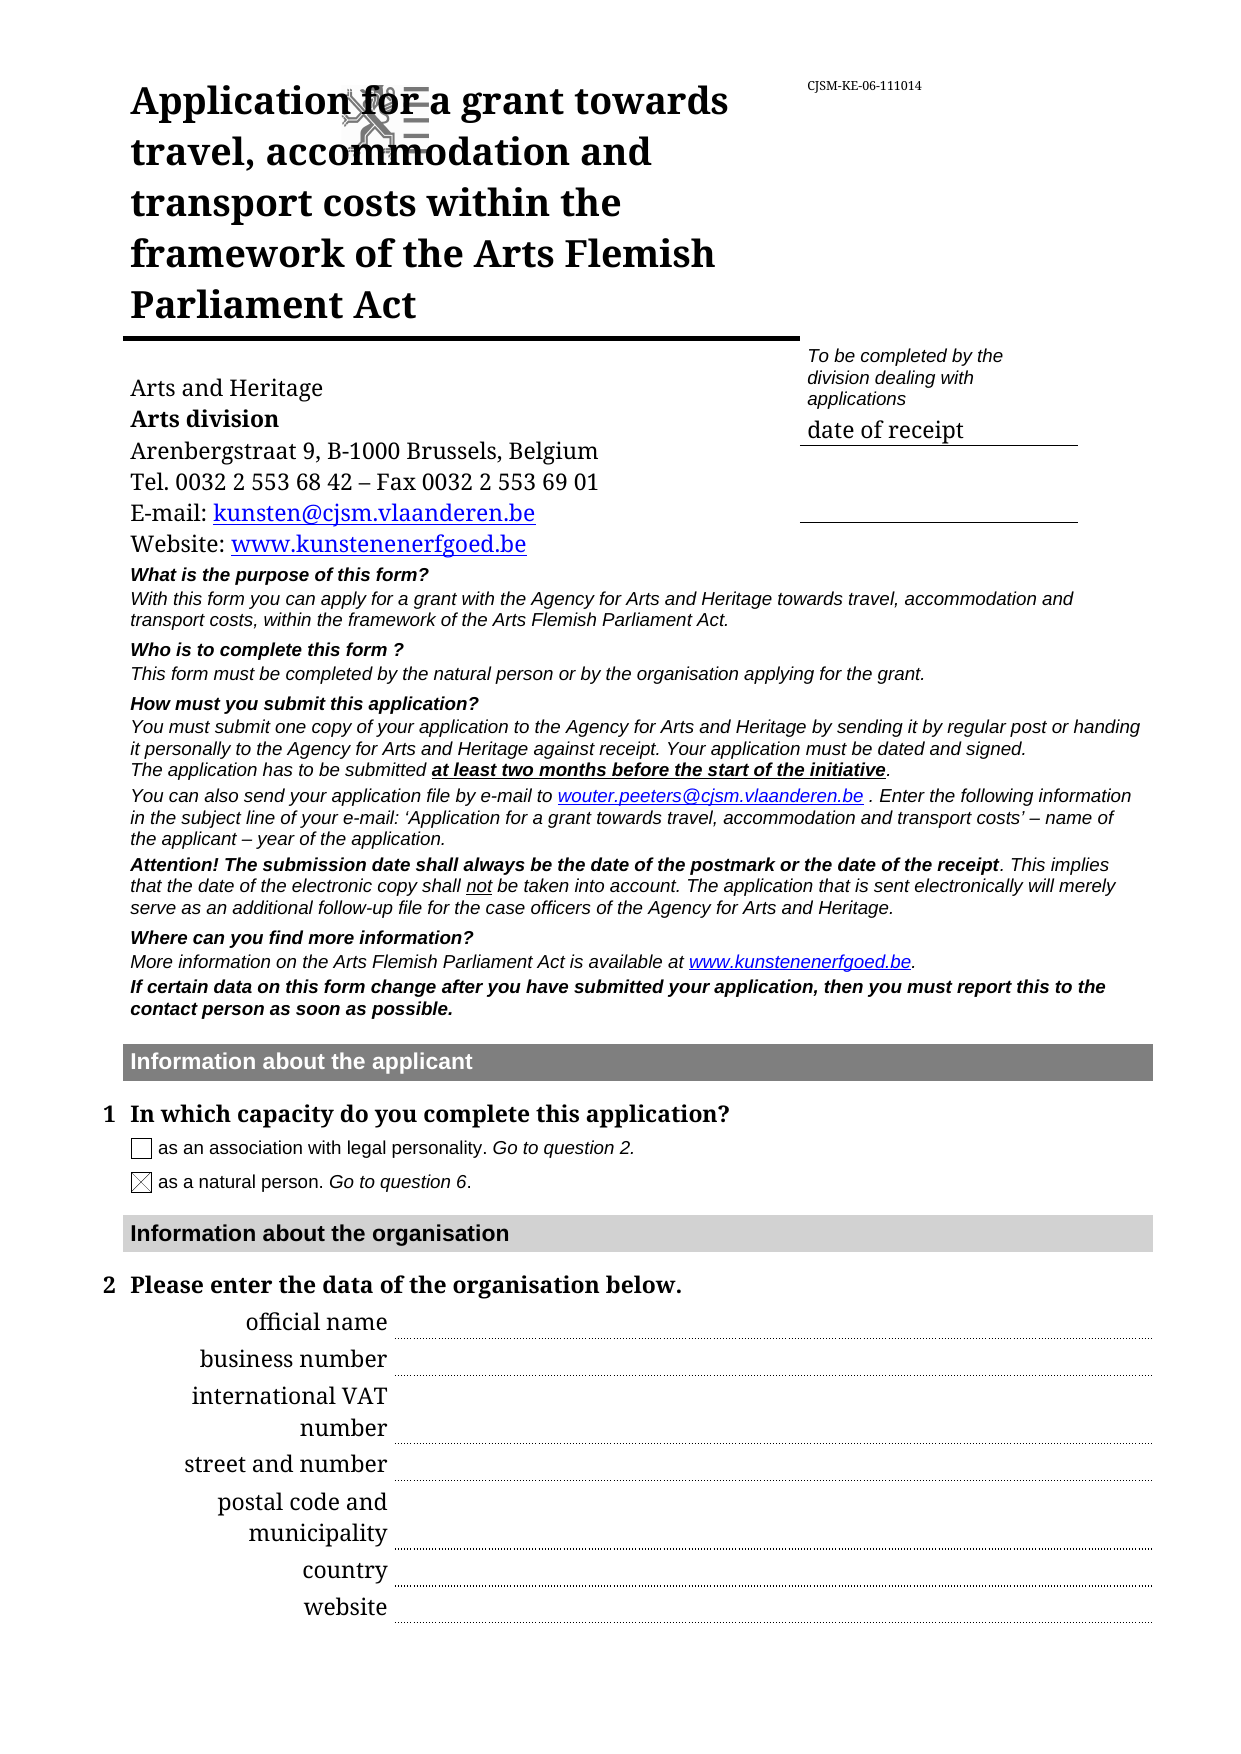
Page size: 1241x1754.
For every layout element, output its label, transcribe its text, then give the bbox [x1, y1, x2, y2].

table_cell [1078, 522, 1153, 559]
table_cell [395, 1443, 1153, 1480]
table_cell [81, 1585, 123, 1622]
table_cell website [123, 1585, 395, 1622]
table_header CJSM-KE-06-111014 [800, 75, 1078, 336]
table_cell [81, 1302, 123, 1337]
table_cell [395, 1548, 1153, 1585]
table_cell as an association with legal personality. Go to question 2. [151, 1131, 1153, 1165]
table_cell [395, 1480, 1153, 1548]
table_cell country [123, 1548, 395, 1585]
table_cell international VAT number [123, 1375, 395, 1443]
table_cell business number [123, 1338, 395, 1374]
table_cell Please enter the data of the organisation below. [123, 1265, 1153, 1302]
table_cell [81, 1044, 123, 1081]
table_cell [81, 560, 123, 1019]
picture [359, 148, 366, 160]
table_cell [81, 1081, 1153, 1094]
table_cell as a natural person. Go to question 6. [151, 1165, 1153, 1199]
picture [408, 148, 415, 160]
table_cell 2 [81, 1265, 123, 1302]
table_cell [800, 523, 1078, 559]
table_cell [81, 1165, 123, 1199]
table_cell street and number [123, 1443, 395, 1480]
table_cell [123, 1165, 151, 1199]
table_cell [81, 1338, 123, 1374]
table_cell [1078, 336, 1153, 445]
table_cell [81, 1253, 1153, 1265]
table_cell [81, 1622, 1153, 1634]
table_cell [134, 1173, 148, 1180]
table_cell [81, 1199, 1153, 1215]
table_cell official name [123, 1302, 395, 1337]
table_cell [132, 1175, 139, 1189]
table_cell 1 [81, 1094, 123, 1131]
table_cell [395, 1375, 1153, 1443]
table_cell [81, 1131, 123, 1165]
table_cell [81, 1480, 123, 1548]
table_cell [395, 1302, 1153, 1337]
picture [371, 148, 378, 160]
table_cell [81, 1375, 123, 1443]
picture [396, 148, 403, 160]
table_cell [81, 1019, 1153, 1044]
table_header Application for a grant towards travel, accommodation and transport costs within the framework of the Arts Flemish Parliament Act [123, 75, 800, 336]
table_header [81, 75, 123, 336]
table_header [1078, 75, 1153, 336]
table_cell [811, 445, 1153, 522]
table_cell [81, 1215, 123, 1252]
table_cell [123, 1131, 151, 1165]
table_cell postal code and municipality [123, 1480, 395, 1548]
table_cell Information about the applicant [123, 1044, 1153, 1081]
table_cell [395, 1338, 1153, 1374]
table_cell [132, 1139, 151, 1158]
table_cell [800, 446, 811, 522]
table_cell What is the purpose of this form? With this form you can apply for a grant with the Agency for Arts and Heritage towards travel, accommodation and transport costs, within the framework of the Arts Flemish Parliament Act. Who is to complete this form ? This form must be completed by the natural person or by the organisation applying for the grant. How must you submit this application? You must submit one copy of your application to the Agency for Arts and Heritage by sending it by regular post or handing it personally to the Agency for Arts and Heritage against receipt. Your application must be dated and signed. The application has to be submitted at least two months before the start of the initiative. You can also send your application file by e-mail to wouter.peeters@cjsm.vlaanderen.be . Enter the following information in the subject line of your e-mail: ‘Application for a grant towards travel, accommodation and transport costs’ – name of the applicant – year of the application. Attention! The submission date shall always be the date of the postmark or the date of the receipt. This implies that the date of the electronic copy shall not be taken into account. The application that is sent electronically will merely serve as an additional follow-up file for the case officers of the Agency for Arts and Heritage. Where can you find more information? More information on the Arts Flemish Parliament Act is available at www.kunstenenerfgoed.be. If certain data on this form change after you have submitted your application, then you must report this to the contact person as soon as possible. [123, 560, 1153, 1019]
table_cell [143, 1174, 151, 1190]
table_cell Information about the organisation [123, 1215, 1153, 1252]
table_cell To be completed by the division dealing with applications date of receipt [800, 336, 1078, 445]
picture [341, 85, 429, 160]
table_cell Arts and Heritage Arts division Arenbergstraat 9, B-1000 Brussels, Belgium Tel. 0032 2 553 68 42 – Fax 0032 2 553 69 01 E-mail: kunsten@cjsm.vlaanderen.be Website: www.kunstenenerfgoed.be [123, 341, 800, 559]
table_cell [81, 1548, 123, 1585]
table_cell [81, 1443, 123, 1480]
table_cell [395, 1585, 1153, 1622]
table_cell [133, 1184, 149, 1192]
table_cell [81, 336, 123, 559]
table_cell In which capacity do you complete this application? [123, 1094, 1153, 1131]
